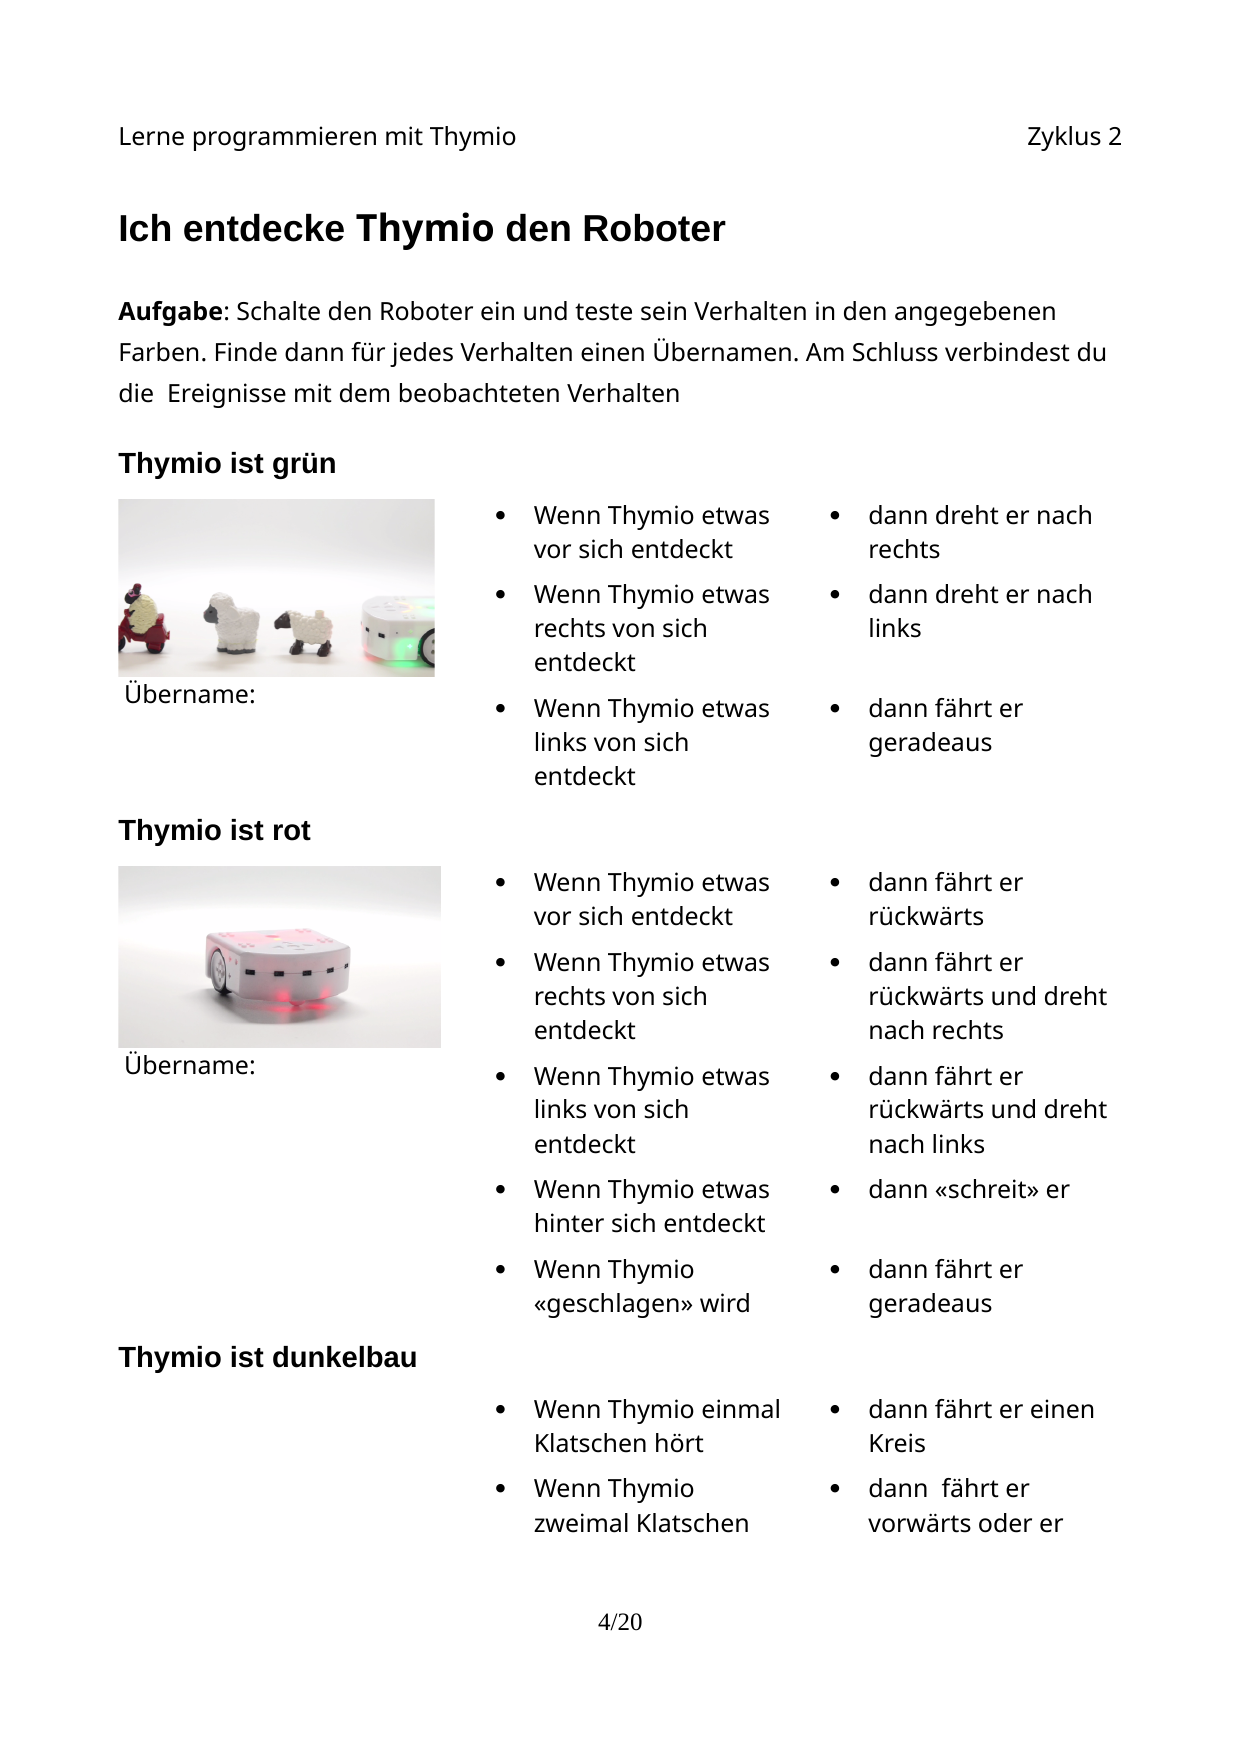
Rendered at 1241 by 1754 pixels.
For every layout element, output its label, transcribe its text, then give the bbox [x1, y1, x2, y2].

table_cell dann fährt er geradeaus [788, 1246, 1122, 1325]
table_cell Wenn Thymio etwas rechts von sich entdeckt [453, 939, 787, 1052]
table_cell dann fährt er rückwärts und dreht nach links [788, 1053, 1122, 1166]
table_cell Wenn Thymio etwas hinter sich entdeckt [453, 1166, 787, 1246]
table_header Übername: [118, 859, 453, 1246]
table_header [118, 1386, 453, 1548]
table_header dann fährt er rückwärts [788, 859, 1122, 939]
table_header Wenn Thymio einmal Klatschen hört [453, 1386, 787, 1465]
table_header Wenn Thymio etwas vor sich entdeckt [453, 492, 787, 571]
picture [118, 866, 441, 1048]
table_cell dann fährt er geradeaus [788, 685, 1122, 798]
table_header dann dreht er nach rechts [788, 492, 1122, 571]
table_cell dann fährt er rückwärts und dreht nach rechts [788, 939, 1122, 1052]
text Aufgabe: Schalte den Roboter ein und teste sein Verhalten in den angegebenen Farben. Finde dann für jedes Verhalten einen Übernamen. Am Schluss verbindest du die Ereignisse mit dem beobachteten Verhalten [118, 294, 1122, 410]
table_header Wenn Thymio etwas vor sich entdeckt [453, 859, 787, 939]
table_header Übername: [118, 492, 453, 798]
subtitle Ich entdecke Thymio den Roboter [118, 202, 1122, 253]
table_cell dann dreht er nach links [788, 571, 1122, 685]
table_cell Wenn Thymio etwas rechts von sich entdeckt [453, 571, 787, 685]
subtitle Thymio ist grün [118, 446, 1122, 479]
table_cell Wenn Thymio etwas links von sich entdeckt [453, 685, 787, 798]
table_cell Wenn Thymio zweimal Klatschen [453, 1465, 787, 1548]
subtitle Thymio ist dunkelbau [118, 1340, 1122, 1373]
table_cell Wenn Thymio «geschlagen» wird [453, 1246, 787, 1325]
table_cell dann fährt er vorwärts oder er [788, 1465, 1122, 1548]
table_header dann fährt er einen Kreis [788, 1386, 1122, 1465]
subtitle Thymio ist rot [118, 813, 1122, 847]
picture [118, 499, 435, 677]
table_cell dann «schreit» er [788, 1166, 1122, 1246]
table_cell [118, 1246, 453, 1325]
table_cell Wenn Thymio etwas links von sich entdeckt [453, 1053, 787, 1166]
